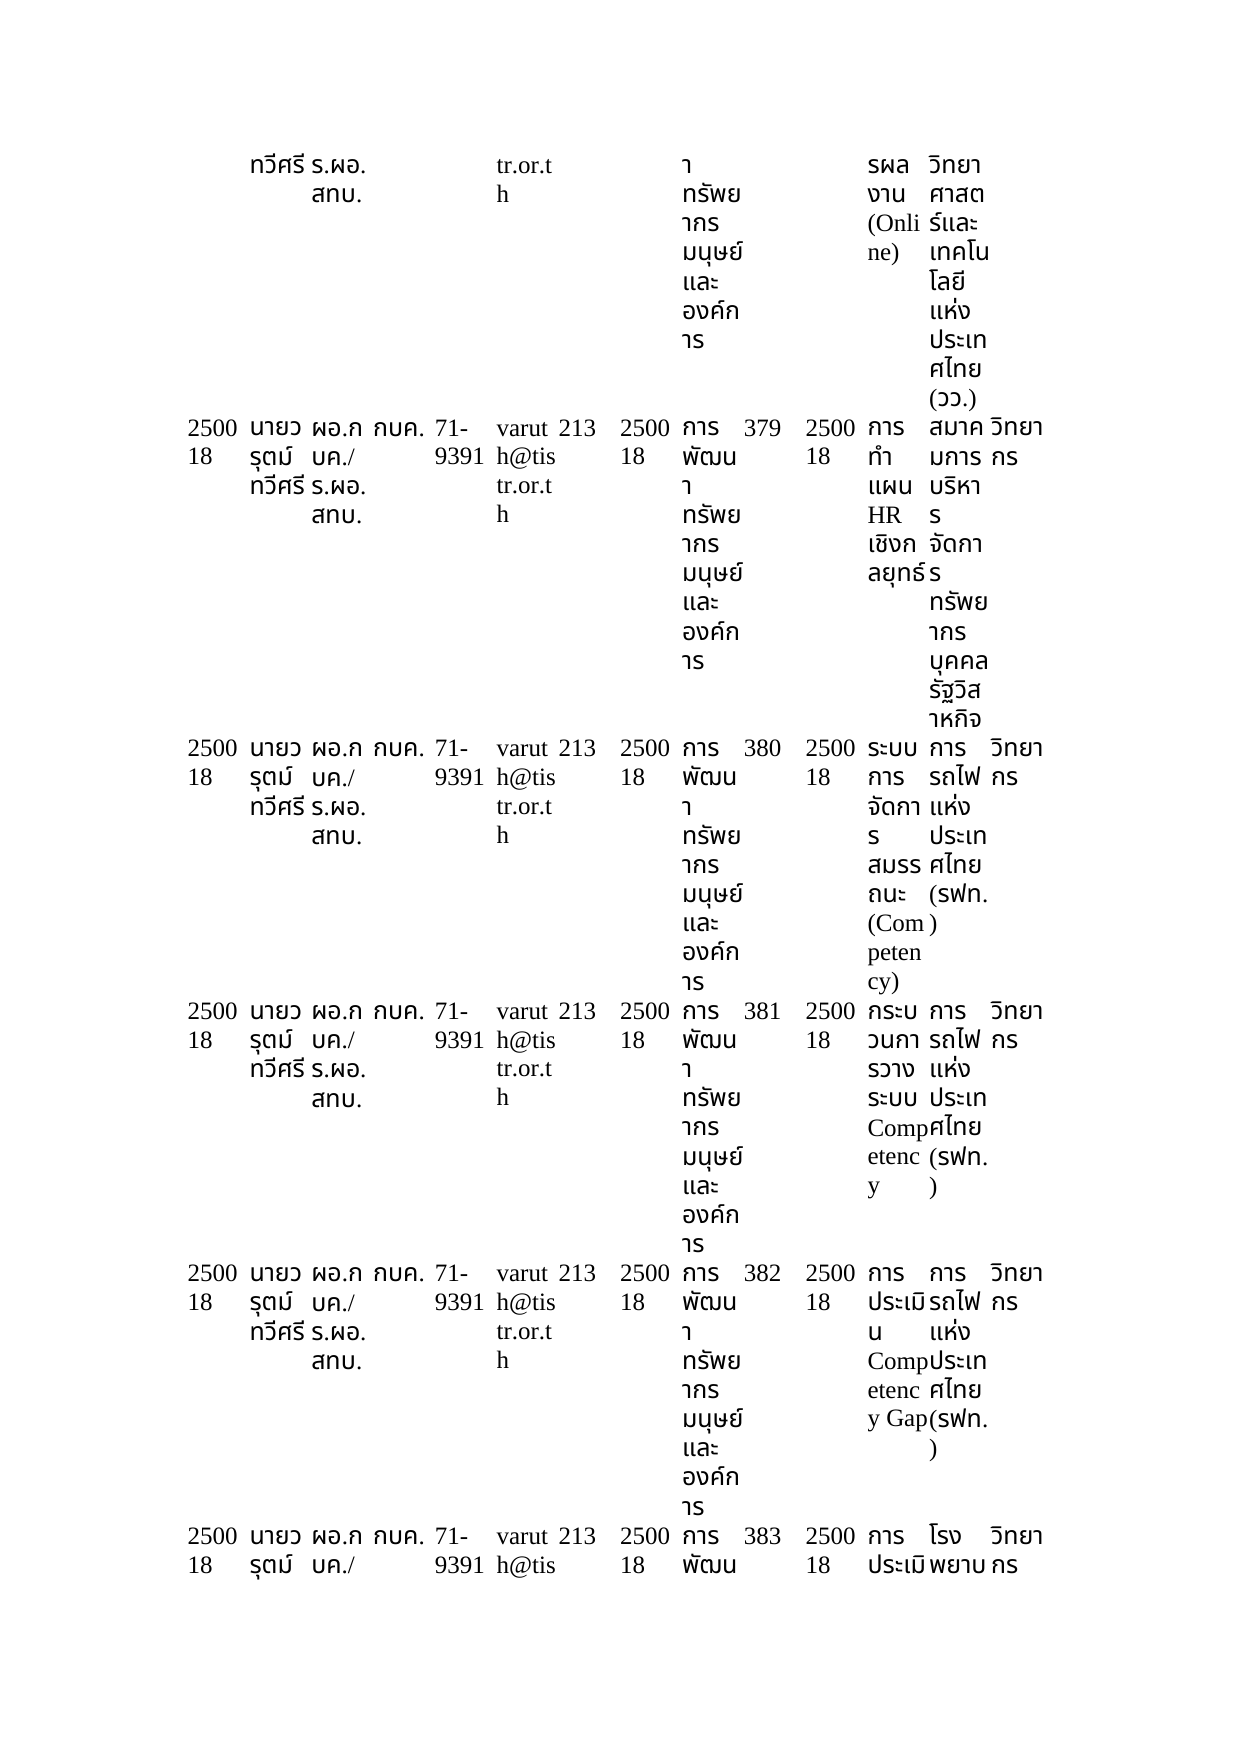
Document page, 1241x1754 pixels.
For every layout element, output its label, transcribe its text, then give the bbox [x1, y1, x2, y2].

table_cell วิทยาศาสตร์และเทคโนโลยีแห่งประเทศไทย (วว.) [929, 150, 991, 413]
table_cell ผอ.กบค./ร.ผอ.สทบ. [311, 413, 373, 733]
table_cell [991, 150, 1053, 413]
table_cell 250018 [188, 1259, 249, 1521]
table_cell 213 [558, 1259, 620, 1521]
table_cell วิทยากร [991, 996, 1053, 1258]
table_cell 250018 [620, 734, 682, 996]
table_cell ผอ.กบค./ร.ผอ.สทบ. [311, 734, 373, 996]
table_cell การพัฒนาทรัพยากรมนุษย์และองค์การ [682, 1259, 743, 1521]
table_cell [558, 150, 620, 413]
table_cell varuth@tistr.or.th [496, 1259, 558, 1521]
table_cell 213 [558, 734, 620, 996]
table_cell 213 [558, 413, 620, 733]
table_cell 380 [744, 734, 805, 996]
table_cell นายวรุตม์ ทวีศรี [249, 996, 311, 1258]
table_cell นายวรุตม์ ทวีศรี [249, 1259, 311, 1521]
table_cell 250018 [620, 996, 682, 1258]
table_cell [435, 150, 496, 413]
table_cell สมาคมการบริหารจัดการทรัพยากรบุคคลรัฐวิสาหกิจ [929, 413, 991, 733]
table_cell วิทยากร [991, 1259, 1053, 1521]
table_cell กบค. [373, 996, 434, 1258]
table_cell [744, 150, 805, 413]
table_cell 383 [744, 1521, 805, 1579]
table_cell กระบวนการวางระบบ Competency [867, 996, 929, 1258]
table_cell การพัฒน [682, 1521, 743, 1579]
table_cell ผอ.กบค./ร.ผอ.สทบ. [311, 996, 373, 1258]
table_cell [373, 150, 434, 413]
table_cell วิทยากร [991, 734, 1053, 996]
table_cell 381 [744, 996, 805, 1258]
table_cell นายวรุตม์ ทวีศรี [249, 413, 311, 733]
table_cell 250018 [805, 996, 867, 1258]
table_cell การพัฒนาทรัพยากรมนุษย์และองค์การ [682, 413, 743, 733]
table_cell 382 [744, 1259, 805, 1521]
table_cell การรถไฟแห่งประเทศไทย (รฟท.) [929, 734, 991, 996]
table_cell นายวรุตม์ ทวีศรี [249, 734, 311, 996]
table_cell tr.or.th [496, 150, 558, 413]
table_cell าทรัพยากรมนุษย์และองค์การ [682, 150, 743, 413]
table_cell ร.ผอ.สทบ. [311, 150, 373, 413]
table_cell กบค. [373, 413, 434, 733]
table_cell [805, 150, 867, 413]
table_cell โรงพยาบ [929, 1521, 991, 1579]
table_cell 250018 [805, 1259, 867, 1521]
table_cell การประเมิ [867, 1521, 929, 1579]
table_cell ผอ.กบค./ [311, 1521, 373, 1579]
table_cell 250018 [805, 1521, 867, 1579]
table_cell 250018 [805, 734, 867, 996]
table_cell 250018 [188, 734, 249, 996]
table_cell 250018 [188, 1521, 249, 1579]
table_cell varuth@tis [496, 1521, 558, 1579]
table_cell การพัฒนาทรัพยากรมนุษย์และองค์การ [682, 734, 743, 996]
table_cell การพัฒนาทรัพยากรมนุษย์และองค์การ [682, 996, 743, 1258]
table_cell วิทยากร [991, 413, 1053, 733]
table_cell [188, 150, 249, 413]
table_cell 379 [744, 413, 805, 733]
table_cell 250018 [620, 413, 682, 733]
table_cell การประเมิน Competency Gap [867, 1259, 929, 1521]
table_cell ระบบการจัดการสมรรถนะ (Competency) [867, 734, 929, 996]
table_cell ทวีศรี [249, 150, 311, 413]
table_cell การรถไฟแห่งประเทศไทย (รฟท.) [929, 1259, 991, 1521]
table_cell กบค. [373, 734, 434, 996]
table_cell กบค. [373, 1259, 434, 1521]
table_cell 250018 [188, 413, 249, 733]
table_cell 71-9391 [435, 1521, 496, 1579]
table_cell varuth@tistr.or.th [496, 413, 558, 733]
table_cell การรถไฟแห่งประเทศไทย (รฟท.) [929, 996, 991, 1258]
table_cell [620, 150, 682, 413]
table_cell 250018 [620, 1521, 682, 1579]
table_cell รผลงาน (Online) [867, 150, 929, 413]
table_cell varuth@tistr.or.th [496, 996, 558, 1258]
table_cell 213 [558, 1521, 620, 1579]
table_cell ผอ.กบค./ร.ผอ.สทบ. [311, 1259, 373, 1521]
table_cell 71-9391 [435, 413, 496, 733]
table_cell 250018 [805, 413, 867, 733]
table_cell การทำแผน HR เชิงกลยุทธ์ [867, 413, 929, 733]
table_cell 250018 [188, 996, 249, 1258]
table_cell 71-9391 [435, 996, 496, 1258]
table_cell 71-9391 [435, 734, 496, 996]
table_cell กบค. [373, 1521, 434, 1579]
table_cell วิทยากร [991, 1521, 1053, 1579]
table_cell varuth@tistr.or.th [496, 734, 558, 996]
table_cell 250018 [620, 1259, 682, 1521]
table_cell 213 [558, 996, 620, 1258]
table_cell 71-9391 [435, 1259, 496, 1521]
table_cell นายวรุตม์ [249, 1521, 311, 1579]
